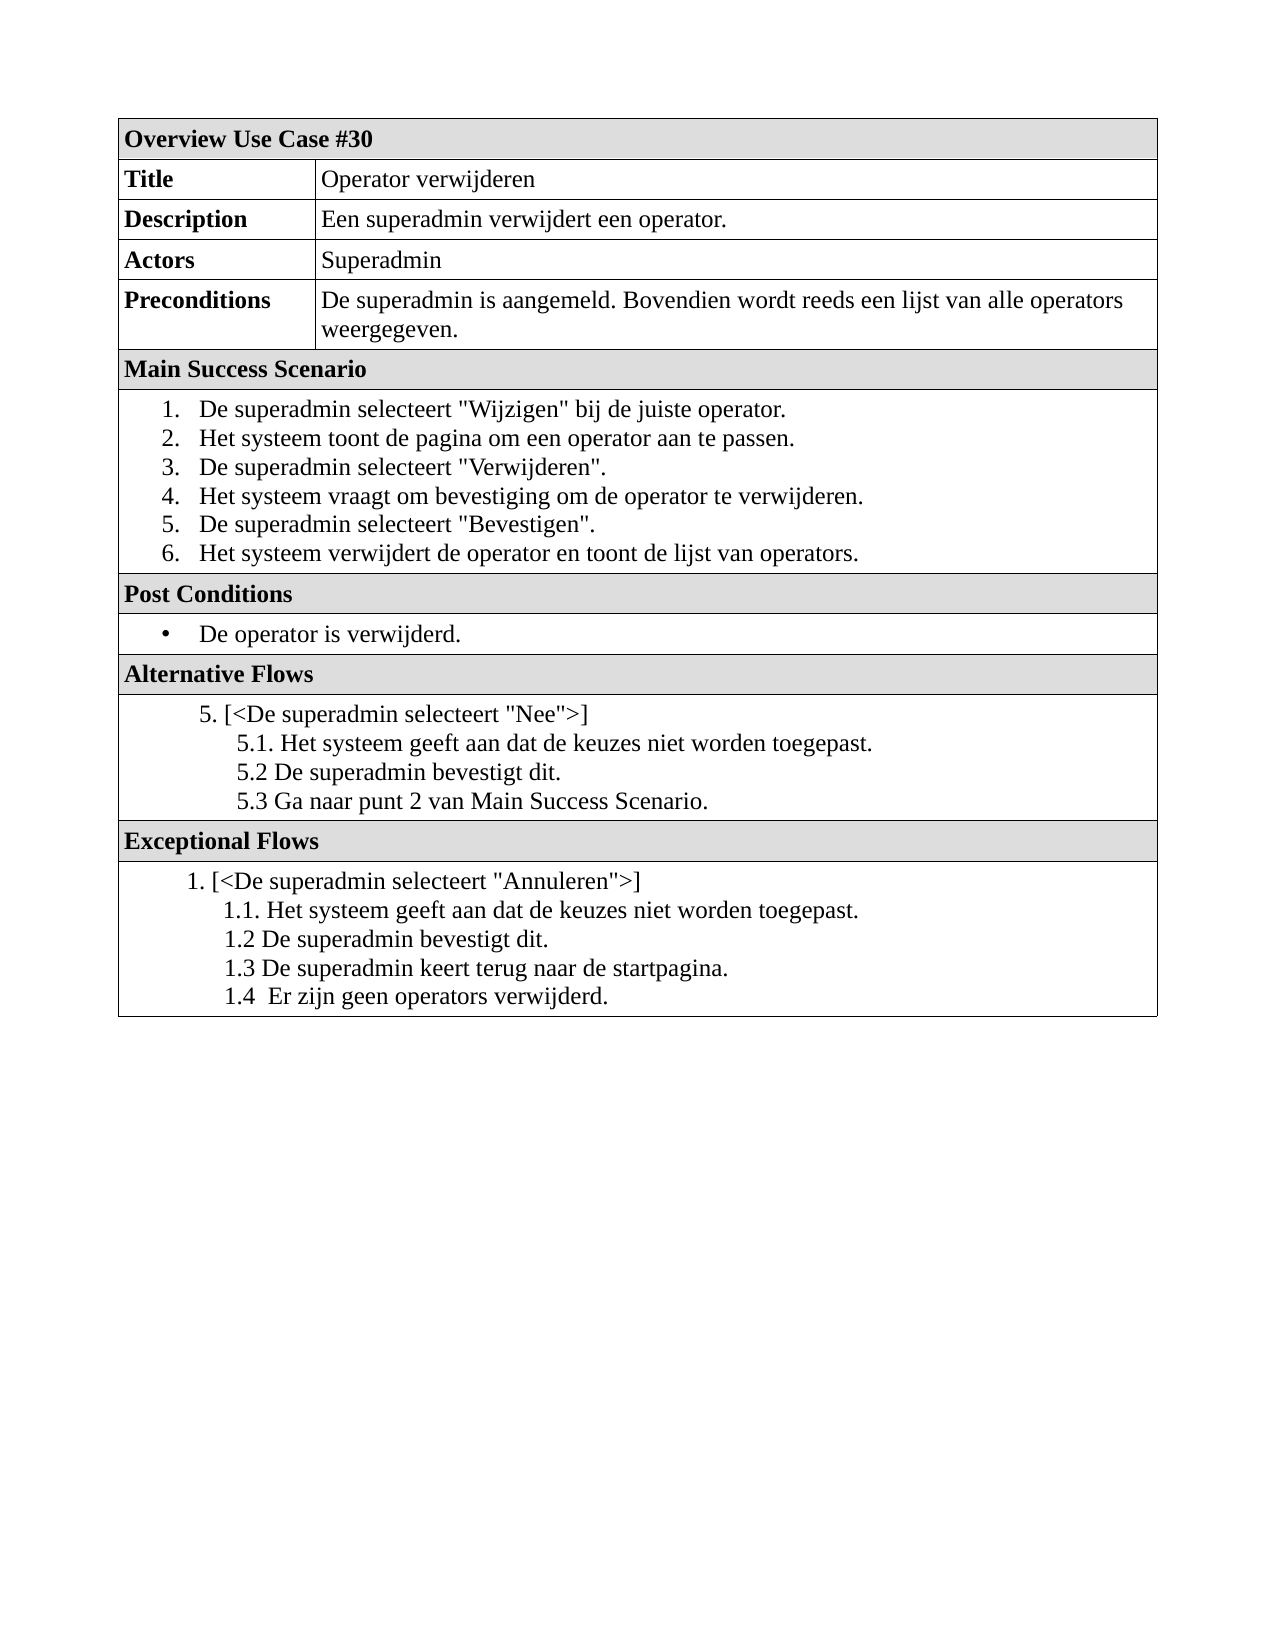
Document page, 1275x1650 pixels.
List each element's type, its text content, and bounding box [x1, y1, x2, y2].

table_cell Actors [119, 240, 315, 279]
table_cell De superadmin selecteert "Wijzigen" bij de juiste operator. Het systeem toont de pagina om een operator aan te passen. De superadmin selecteert "Verwijderen". Het systeem vraagt om bevestiging om de operator te verwijderen. De superadmin selecteert "Bevestigen". Het systeem verwijdert de operator en toont de lijst van operators. [119, 390, 1157, 573]
table_cell Main Success Scenario [119, 350, 1157, 389]
table_cell Description [119, 200, 315, 239]
table_cell Operator verwijderen [316, 160, 1157, 199]
table_cell De operator is verwijderd. [119, 614, 1157, 653]
table_cell 1. [<De superadmin selecteert "Annuleren">] 1.1. Het systeem geeft aan dat de keuzes niet worden toegepast. 1.2 De superadmin bevestigt dit. 1.3 De superadmin keert terug naar de startpagina. 1.4 Er zijn geen operators verwijderd. [119, 862, 1157, 1016]
table_cell Een superadmin verwijdert een operator. [316, 200, 1157, 239]
table_cell Exceptional Flows [119, 821, 1157, 861]
table_cell Preconditions [119, 280, 315, 348]
table_header Overview Use Case #30 [119, 119, 1157, 158]
table_cell Alternative Flows [119, 655, 1157, 694]
table_cell Title [119, 160, 315, 199]
table_cell 5. [<De superadmin selecteert "Nee">] 5.1. Het systeem geeft aan dat de keuzes niet worden toegepast. 5.2 De superadmin bevestigt dit. 5.3 Ga naar punt 2 van Main Success Scenario. [119, 695, 1157, 820]
table_cell Superadmin [316, 240, 1157, 279]
table_cell De superadmin is aangemeld. Bovendien wordt reeds een lijst van alle operators weergegeven. [316, 280, 1157, 348]
table_cell Post Conditions [119, 574, 1157, 613]
